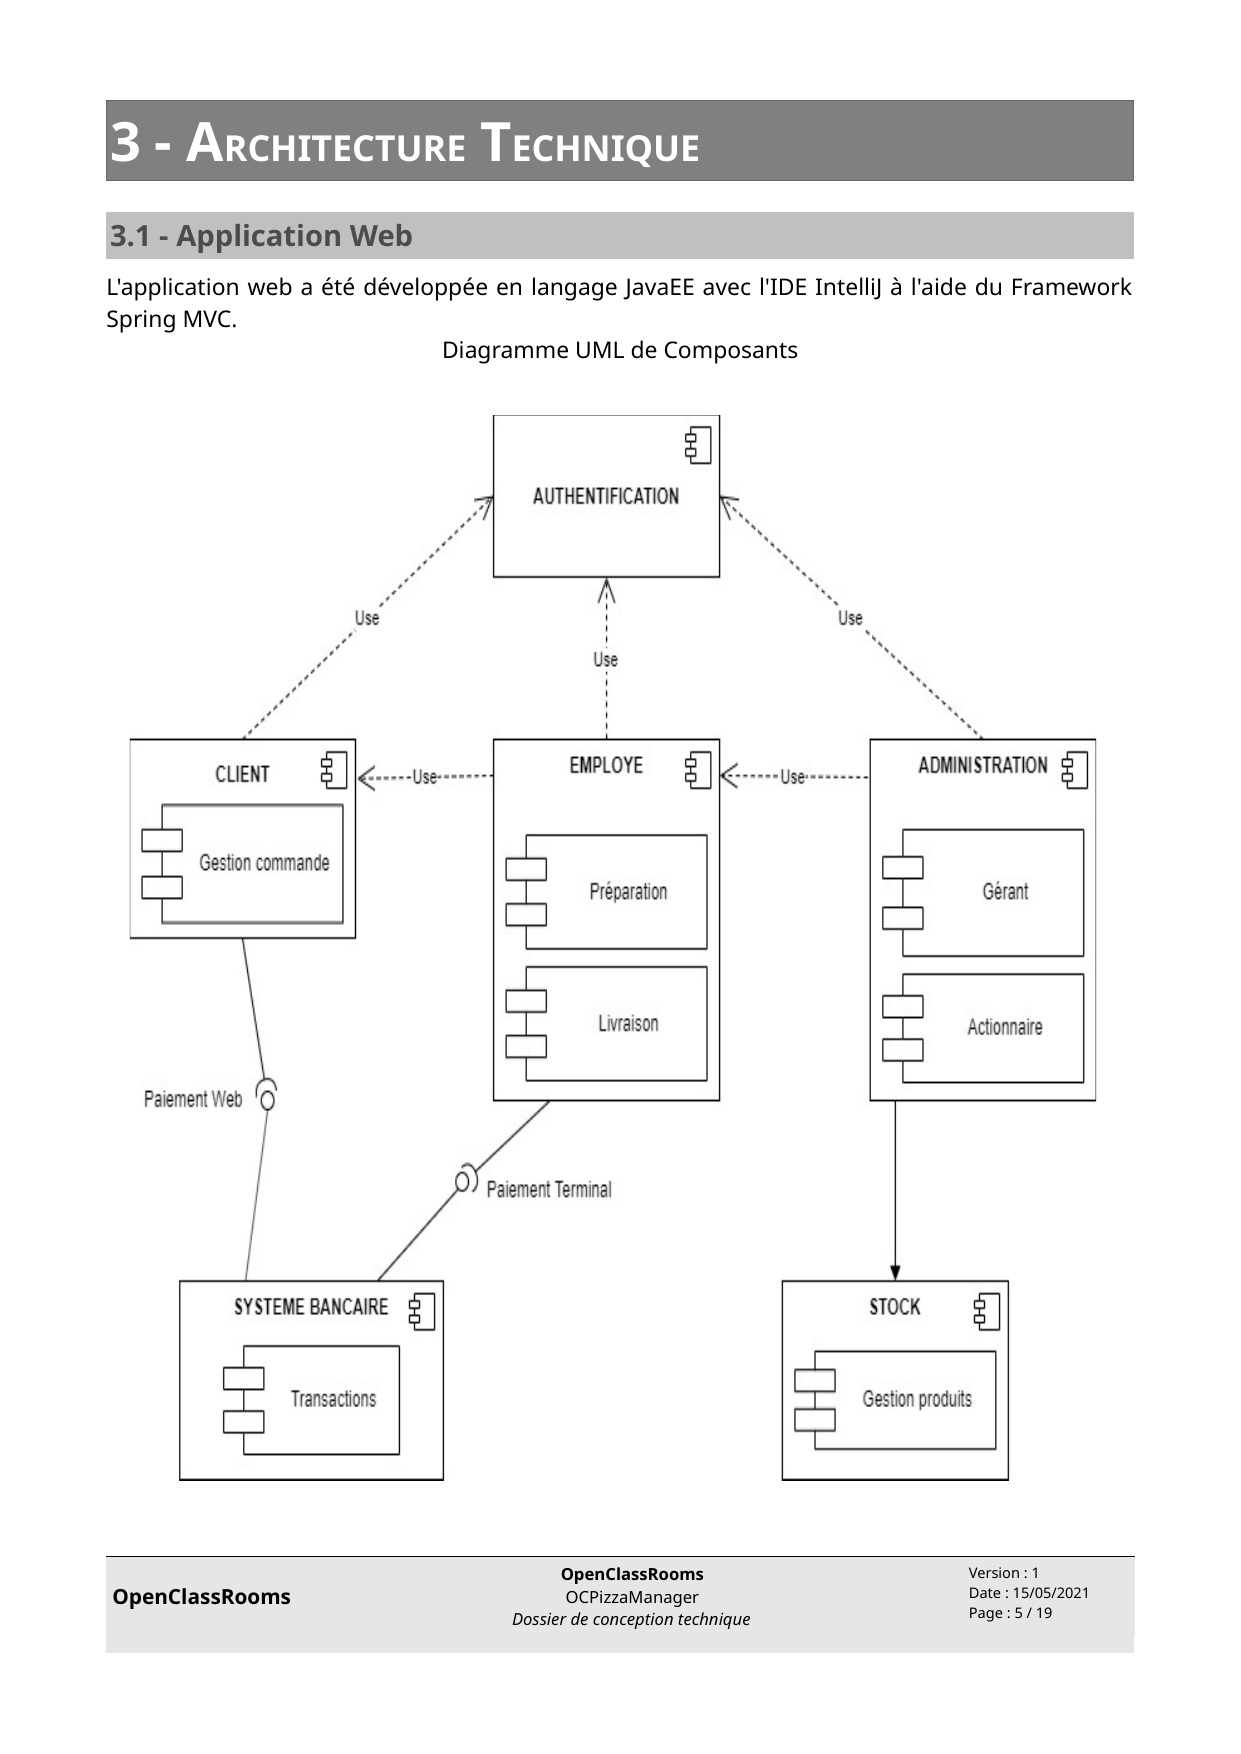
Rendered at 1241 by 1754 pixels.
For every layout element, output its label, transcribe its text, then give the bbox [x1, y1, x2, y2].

subtitle Application Web [107, 213, 1133, 258]
text Diagramme UML de Composants [106, 334, 1134, 365]
picture [129, 415, 1097, 1481]
text L'application web a été développée en langage JavaEE avec l'IDE IntelliJ à l'aide du Framework Spring MVC. [106, 271, 1134, 334]
subtitle Architecture Technique [107, 101, 1133, 180]
